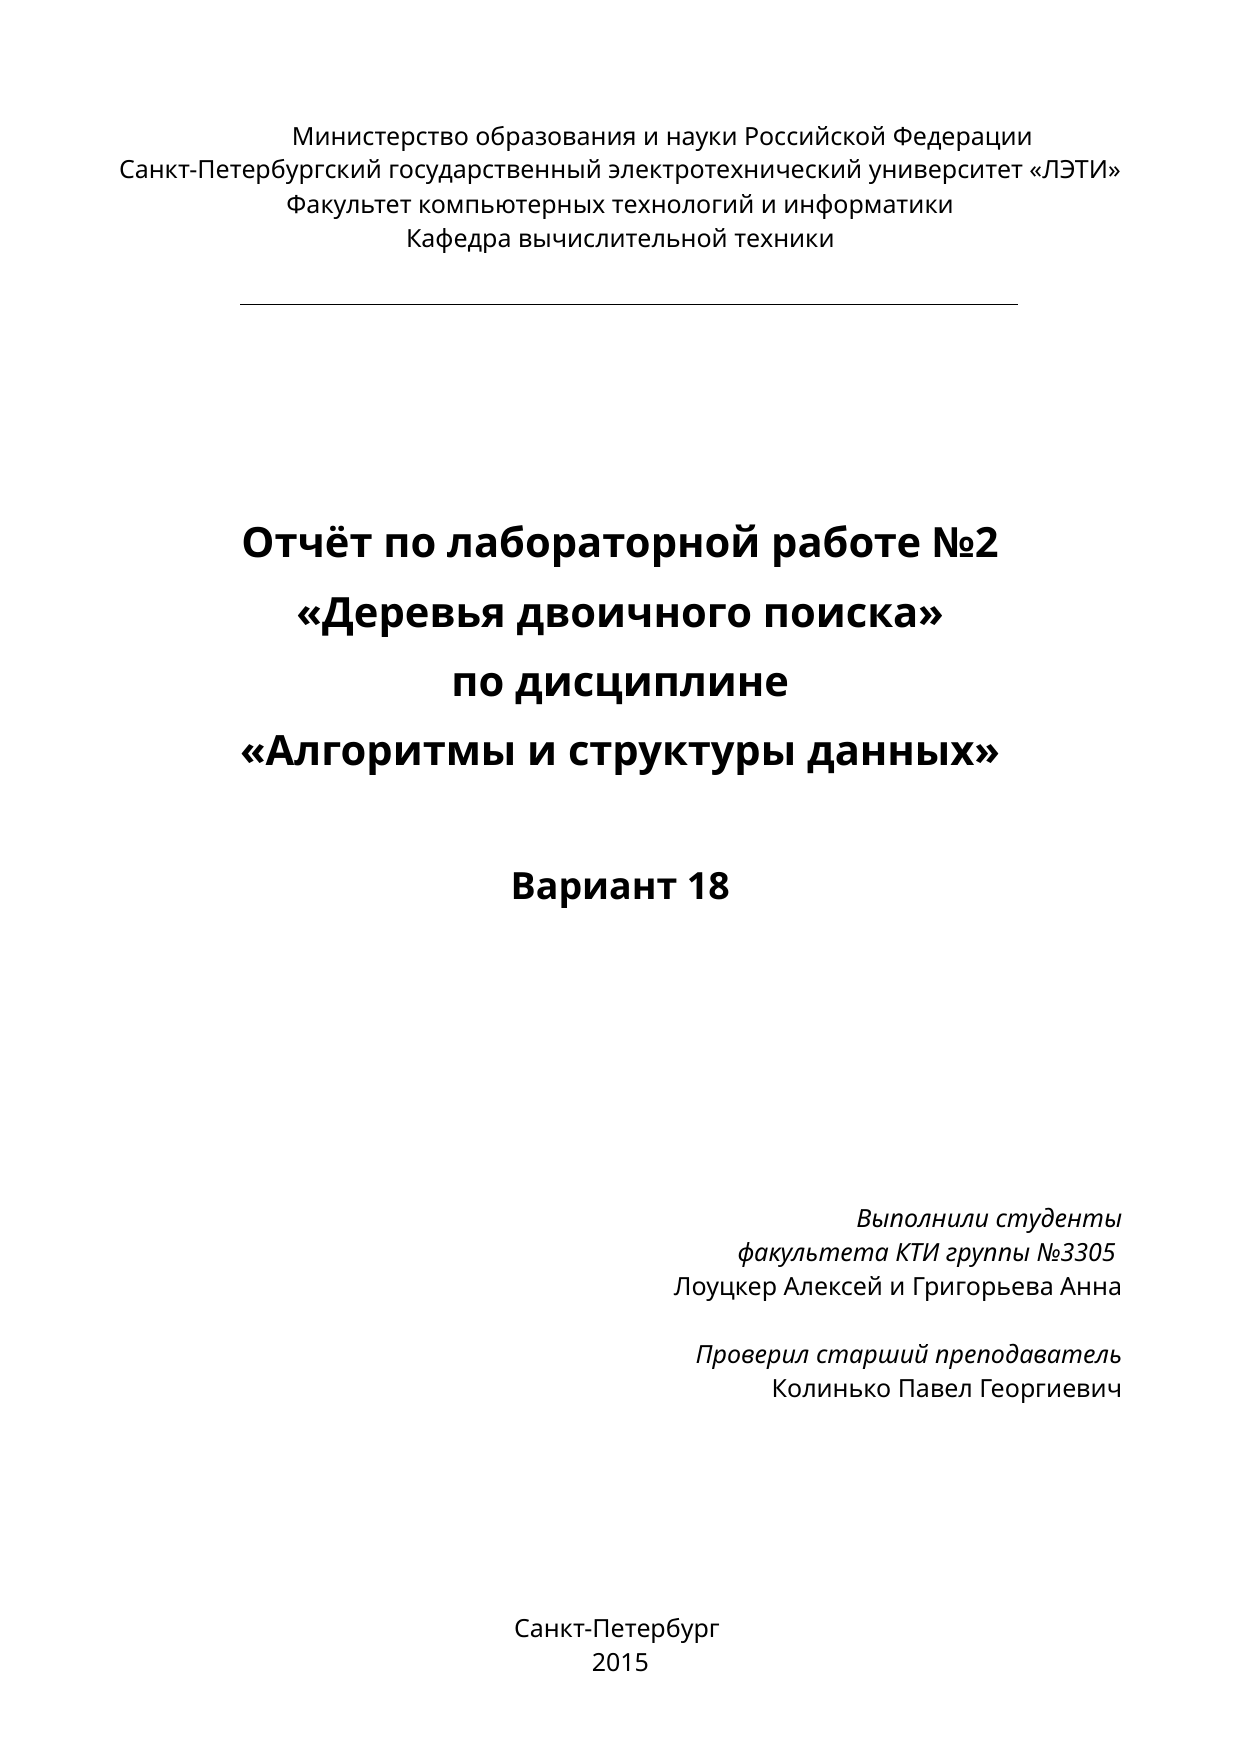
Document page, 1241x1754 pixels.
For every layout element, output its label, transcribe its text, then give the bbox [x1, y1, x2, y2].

text Факультет компьютерных технологий и информатики [118, 186, 1122, 220]
text Проверил старший преподаватель [118, 1336, 1122, 1371]
text Кафедра вычислительной техники [118, 220, 1122, 254]
text факультета КТИ группы №3305 [118, 1234, 1122, 1268]
text «Алгоритмы и структуры данных» [118, 721, 1122, 778]
text Санкт-Петербургский государственный электротехнический университет «ЛЭТИ» [118, 152, 1122, 186]
text Министерство образования и науки Российской Федерации [118, 118, 1122, 152]
text Вариант 18 [118, 859, 1122, 911]
text Лоуцкер Алексей и Григорьева Анна [118, 1268, 1122, 1302]
text Отчёт по лабораторной работе №2 [118, 513, 1122, 570]
text по дисциплине [118, 652, 1122, 708]
text «Деревья двоичного поиска» [118, 582, 1122, 639]
text Колинько Павел Георгиевич [118, 1371, 1122, 1404]
text Выполнили студенты [118, 1200, 1122, 1234]
